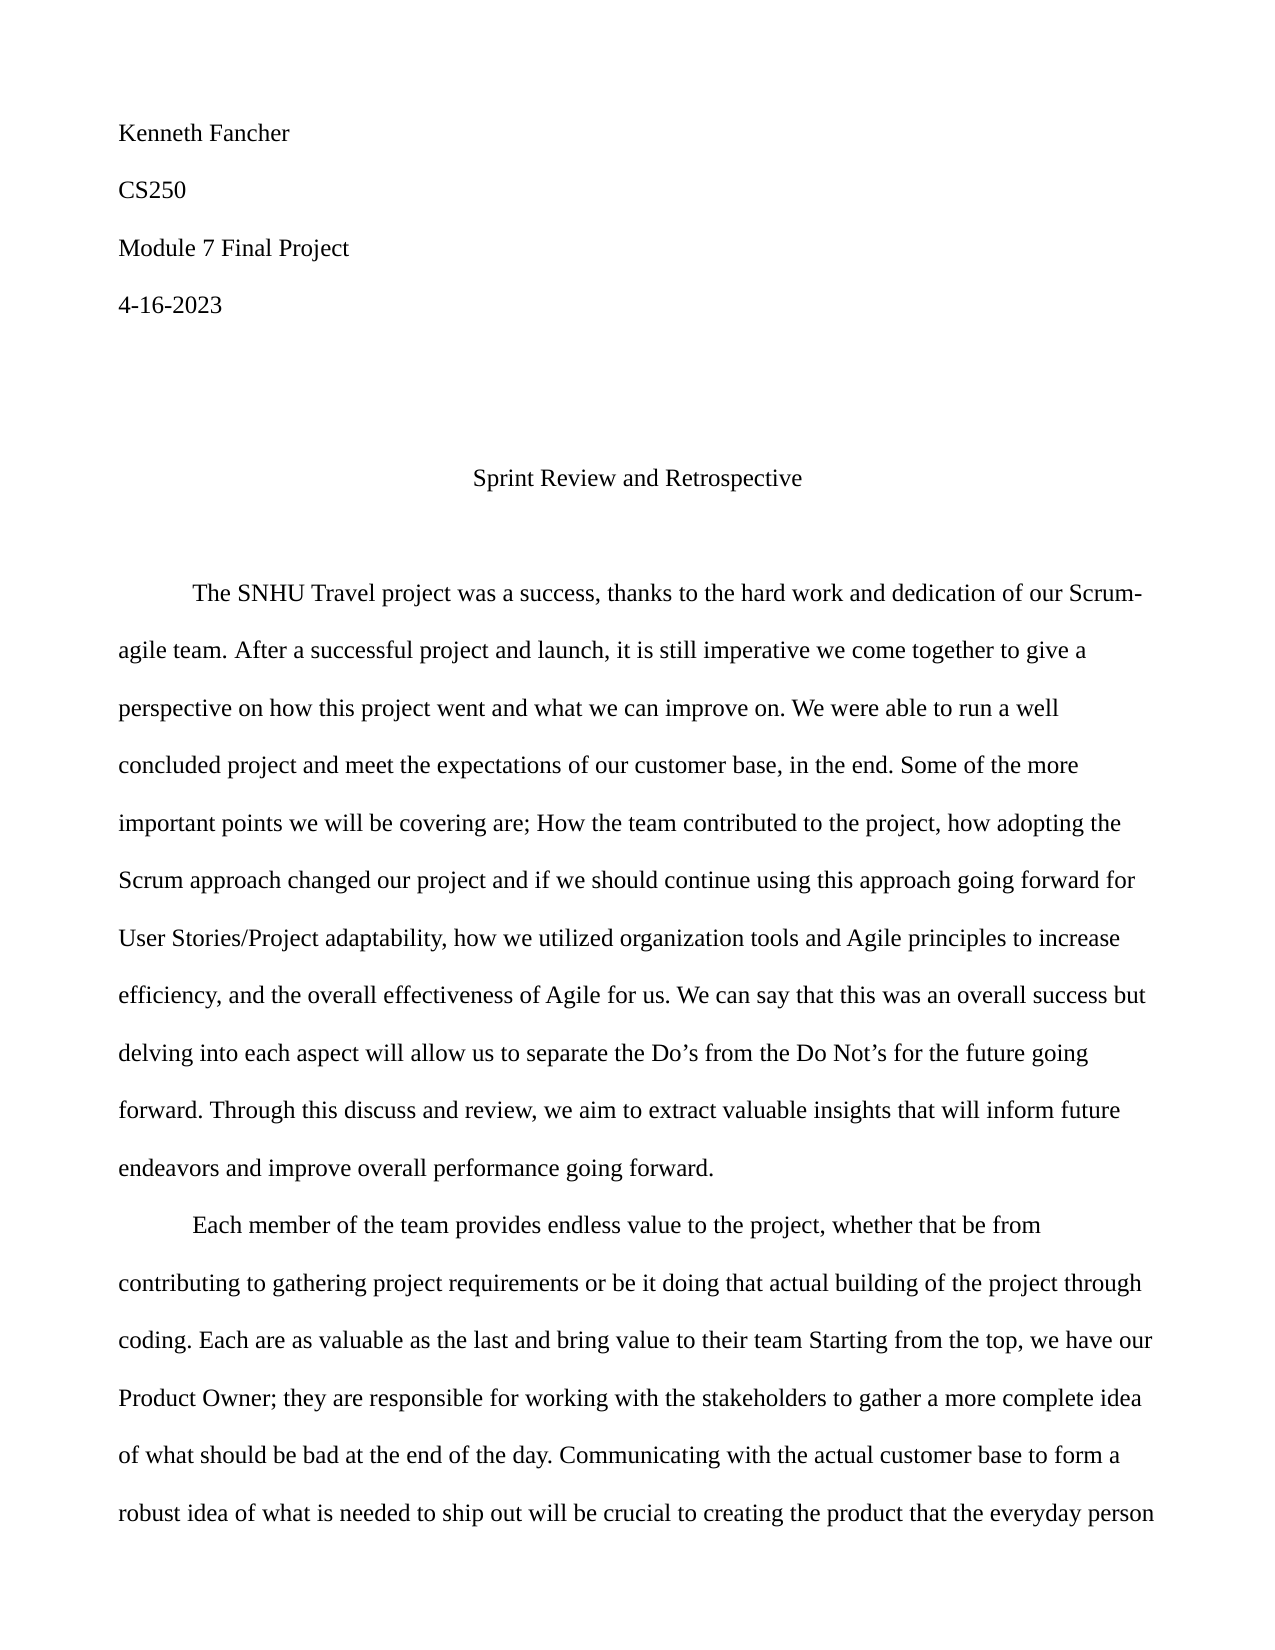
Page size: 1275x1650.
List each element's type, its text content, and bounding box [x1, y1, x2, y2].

text Each member of the team provides endless value to the project, whether that be from contributing to gathering project requirements or be it doing that actual building of the project through coding. Each are as valuable as the last and bring value to their team Starting from the top, we have our Product Owner; they are responsible for working with the stakeholders to gather a more complete idea of what should be bad at the end of the day. Communicating with the actual customer base to form a robust idea of what is needed to ship out will be crucial to creating the product that the everyday person [118, 1211, 1157, 1527]
text CS250 [118, 176, 1157, 204]
text The SNHU Travel project was a success, thanks to the hard work and dedication of our Scrum-agile team. After a successful project and launch, it is still imperative we come together to give a perspective on how this project went and what we can improve on. We were able to run a well concluded project and meet the expectations of our customer base, in the end. Some of the more important points we will be covering are; How the team contributed to the project, how adopting the Scrum approach changed our project and if we should continue using this approach going forward for User Stories/Project adaptability, how we utilized organization tools and Agile principles to increase efficiency, and the overall effectiveness of Agile for us. We can say that this was an overall success but delving into each aspect will allow us to separate the Do’s from the Do Not’s for the future going forward. Through this discuss and review, we aim to extract valuable insights that will inform future endeavors and improve overall performance going forward. [118, 578, 1157, 1182]
text 4-16-2023 [118, 291, 1157, 319]
text Kenneth Fancher [118, 118, 1157, 147]
text Sprint Review and Retrospective [118, 463, 1157, 492]
text Module 7 Final Project [118, 233, 1157, 262]
